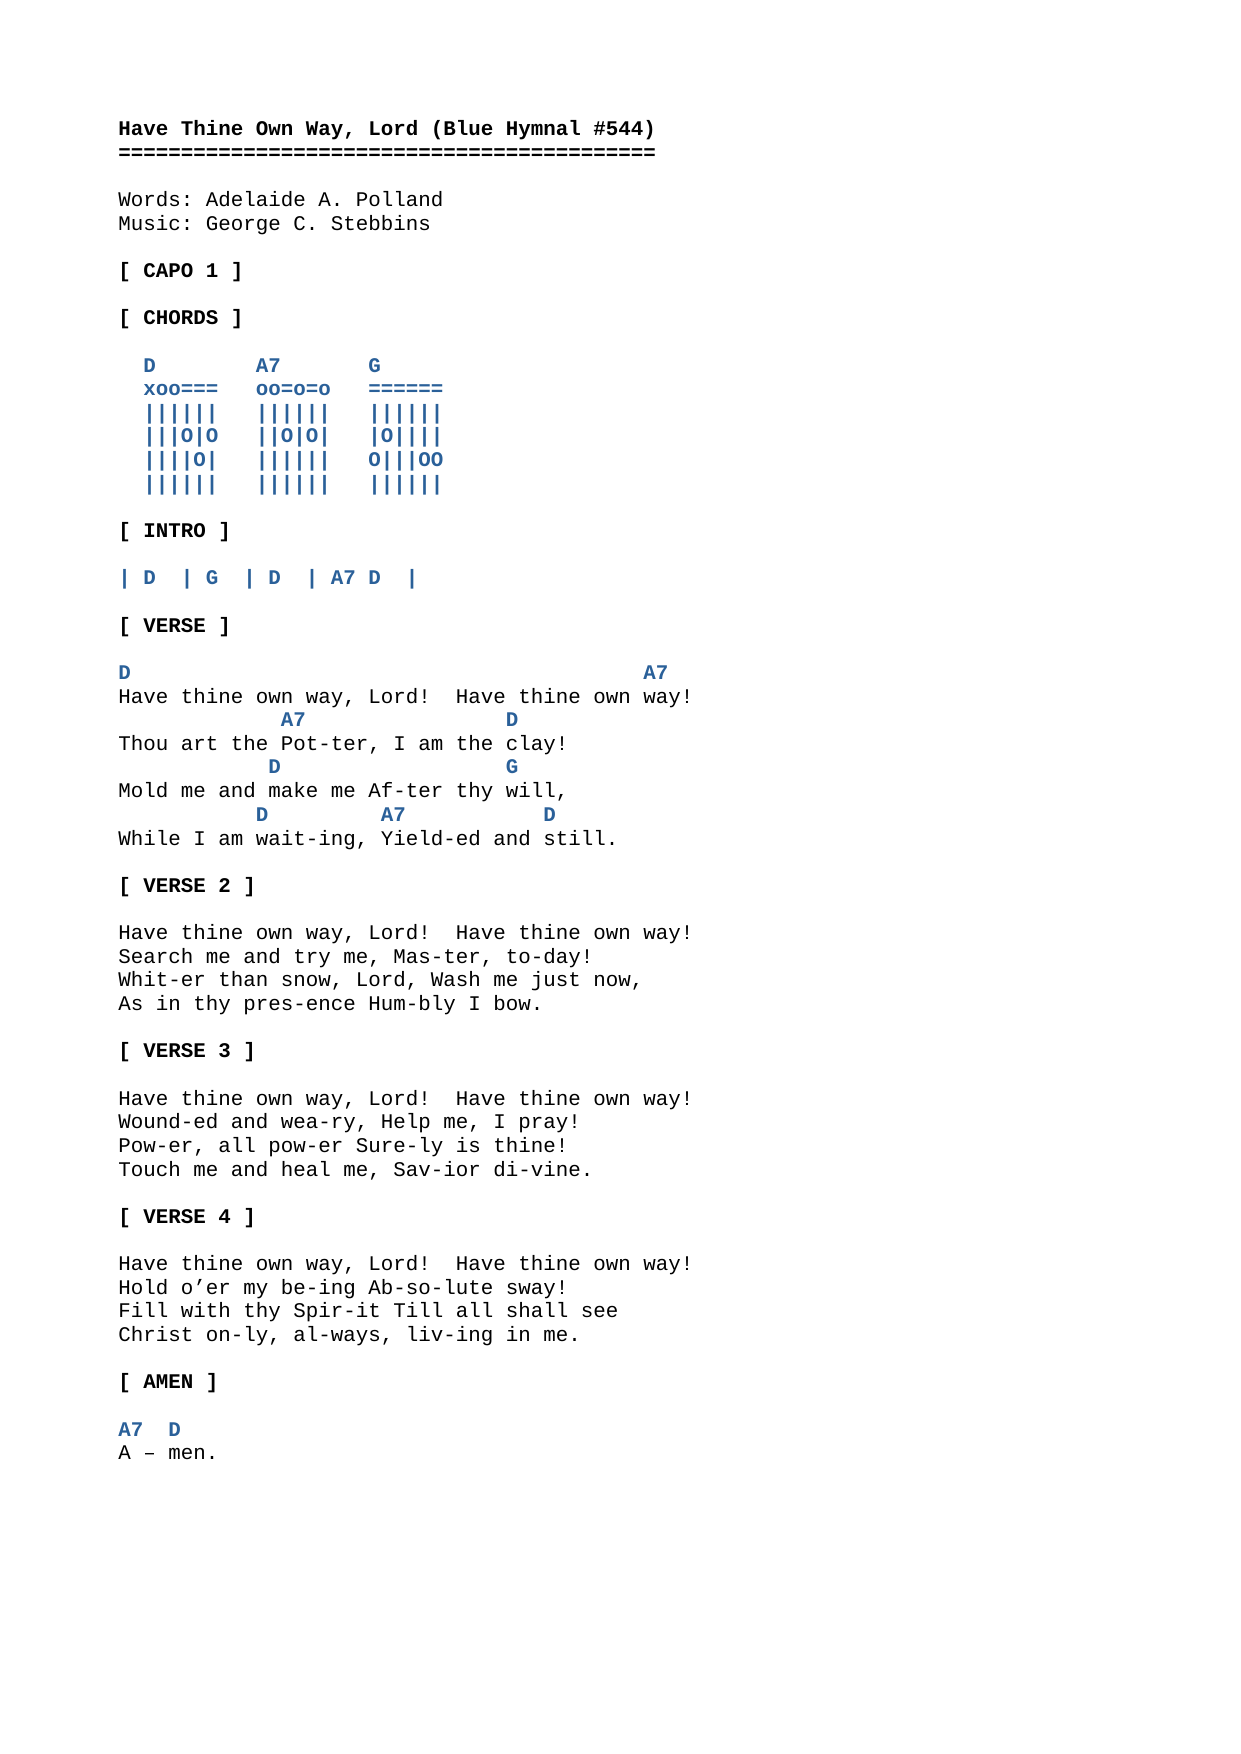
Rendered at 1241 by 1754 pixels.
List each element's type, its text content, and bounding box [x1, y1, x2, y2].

text Words: Adelaide A. Polland [118, 189, 1122, 213]
text |||O|O ||O|O| |O|||| [118, 426, 1122, 449]
text =========================================== [118, 142, 1122, 165]
text Thou art the Pot-ter, I am the clay! [118, 733, 1122, 757]
text |||||| |||||| |||||| [118, 473, 1122, 496]
text [ VERSE 2 ] [118, 875, 1122, 898]
text D A7 G [118, 354, 1122, 378]
text D G [118, 757, 1122, 780]
text | D | G | D | A7 D | [118, 567, 1122, 591]
text A7 D [118, 1419, 1122, 1442]
text |||||| |||||| |||||| [118, 402, 1122, 426]
text D A7 D [118, 804, 1122, 827]
text Touch me and heal me, Sav-ior di-vine. [118, 1158, 1122, 1182]
text Pow-er, all pow-er Sure-ly is thine! [118, 1135, 1122, 1158]
text [ VERSE 4 ] [118, 1206, 1122, 1229]
text Have thine own way, Lord! Have thine own way! [118, 922, 1122, 946]
text [ INTRO ] [118, 520, 1122, 544]
text Have thine own way, Lord! Have thine own way! [118, 1088, 1122, 1111]
text [ VERSE 3 ] [118, 1040, 1122, 1064]
text Have thine own way, Lord! Have thine own way! [118, 686, 1122, 709]
text Mold me and make me Af-ter thy will, [118, 780, 1122, 804]
text While I am wait-ing, Yield-ed and still. [118, 827, 1122, 851]
text Music: George C. Stebbins [118, 213, 1122, 236]
text A7 D [118, 709, 1122, 733]
text ||||O| |||||| O|||OO [118, 449, 1122, 473]
text [ CAPO 1 ] [118, 260, 1122, 284]
text Have thine own way, Lord! Have thine own way! [118, 1253, 1122, 1277]
text Search me and try me, Mas-ter, to-day! [118, 946, 1122, 969]
text D A7 [118, 662, 1122, 686]
text Hold o’er my be-ing Ab-so-lute sway! [118, 1277, 1122, 1300]
text Christ on-ly, al-ways, liv-ing in me. [118, 1324, 1122, 1348]
text [ CHORDS ] [118, 307, 1122, 331]
text Wound-ed and wea-ry, Help me, I pray! [118, 1111, 1122, 1135]
text As in thy pres-ence Hum-bly I bow. [118, 993, 1122, 1017]
text [ AMEN ] [118, 1371, 1122, 1395]
text A – men. [118, 1442, 1122, 1466]
text Have Thine Own Way, Lord (Blue Hymnal #544) [118, 118, 1122, 142]
text xoo=== oo=o=o ====== [118, 378, 1122, 402]
text Whit-er than snow, Lord, Wash me just now, [118, 969, 1122, 993]
text Fill with thy Spir-it Till all shall see [118, 1300, 1122, 1324]
text [ VERSE ] [118, 615, 1122, 638]
